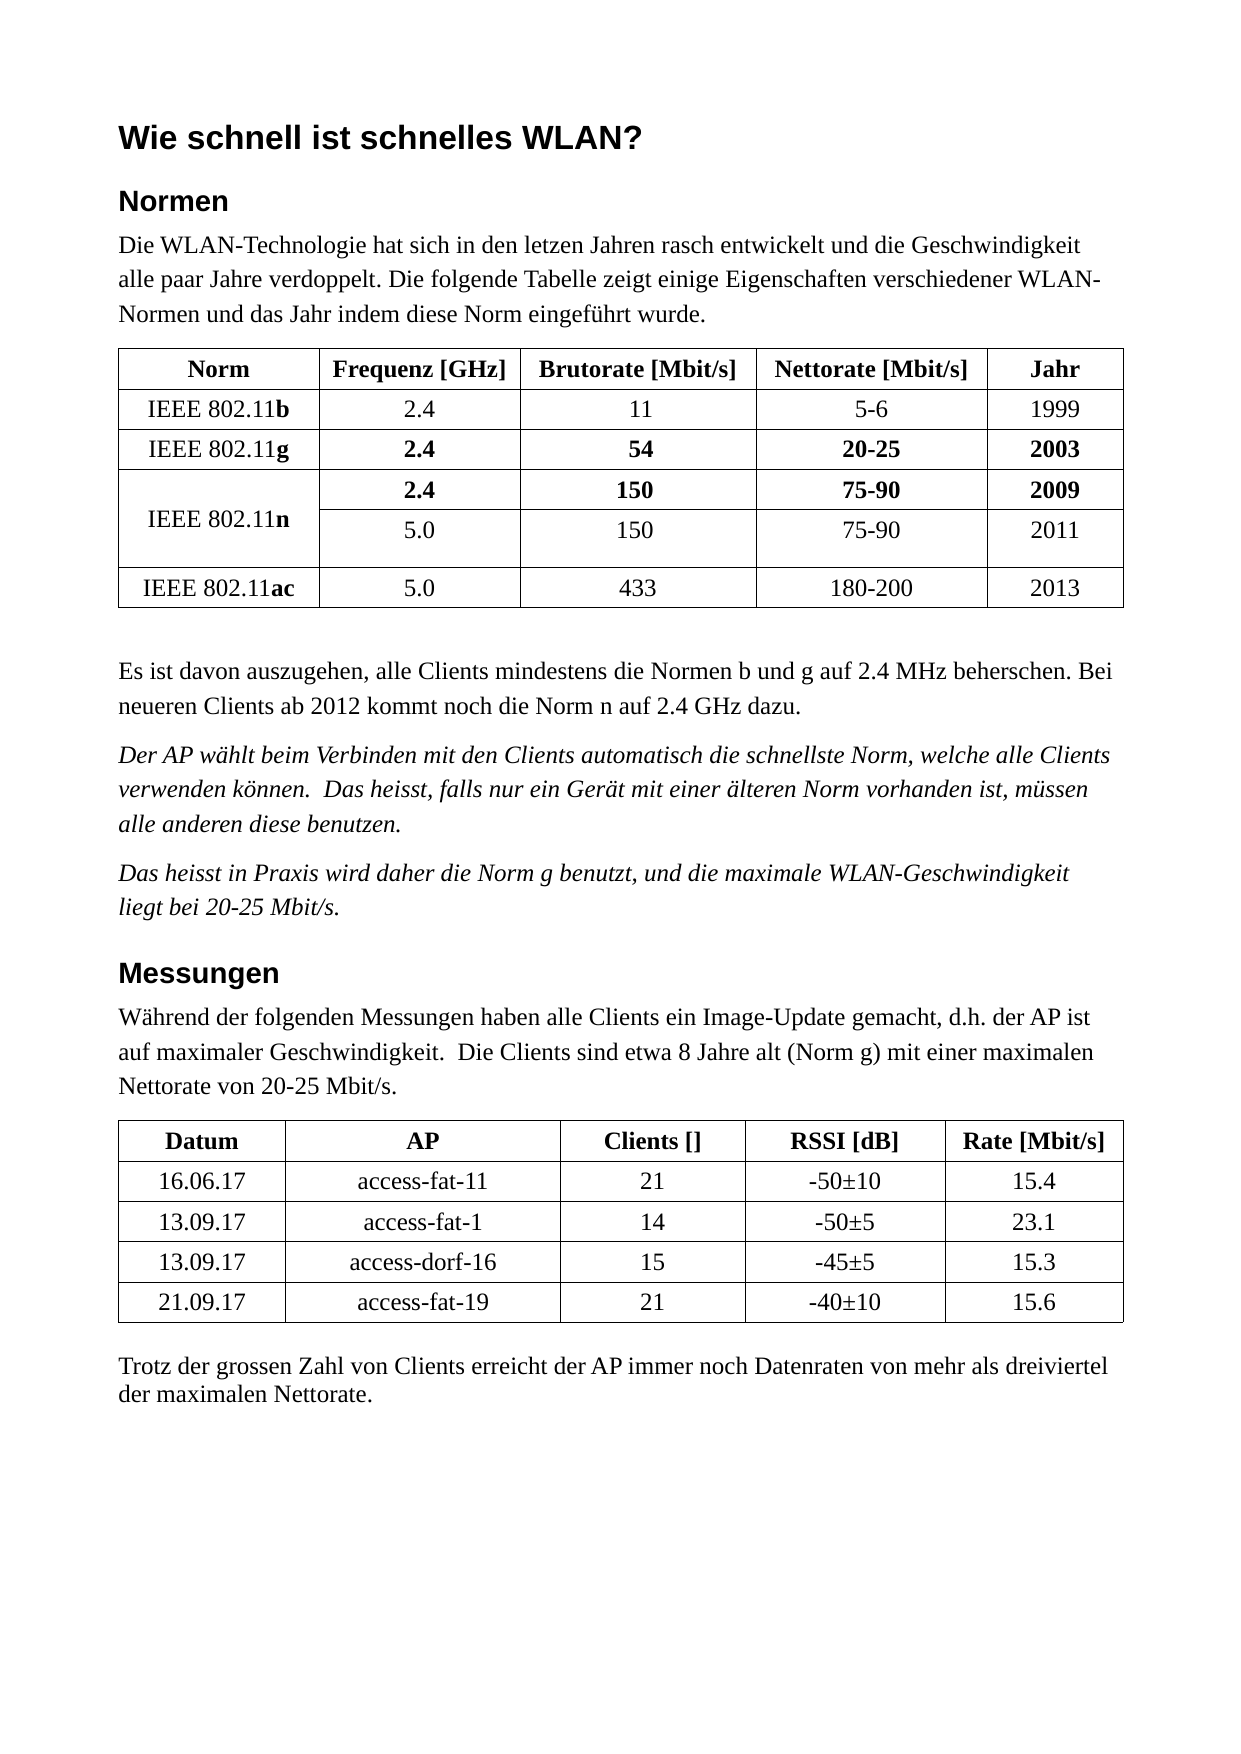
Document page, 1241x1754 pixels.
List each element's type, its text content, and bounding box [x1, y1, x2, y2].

table_cell 15.3 [946, 1242, 1123, 1282]
table_cell 21.09.17 [119, 1283, 285, 1322]
table_header AP [286, 1121, 560, 1161]
table_cell 13.09.17 [119, 1202, 285, 1241]
table_cell 14 [561, 1202, 745, 1241]
table_cell 150 [521, 470, 756, 509]
table_cell IEEE 802.11n [119, 470, 319, 567]
table_cell 54 [521, 430, 756, 469]
table_cell 15 [561, 1242, 745, 1282]
table_header Rate [Mbit/s] [946, 1121, 1123, 1161]
table_header Clients [] [561, 1121, 745, 1161]
text Trotz der grossen Zahl von Clients erreicht der AP immer noch Datenraten von mehr als dreiviertel der maximalen Nettorate. [118, 1351, 1122, 1408]
table_cell 2011 [988, 510, 1123, 567]
table_cell -45±5 [746, 1242, 945, 1282]
text Es ist davon auszugehen, alle Clients mindestens die Normen b und g auf 2.4 MHz beherschen. Bei neueren Clients ab 2012 kommt noch die Norm n auf 2.4 GHz dazu. [118, 656, 1122, 719]
table_cell 11 [521, 390, 756, 429]
table_cell 16.06.17 [119, 1162, 285, 1201]
table_cell access-fat-1 [286, 1202, 560, 1241]
table_cell -50±5 [746, 1202, 945, 1241]
table_cell 180-200 [757, 568, 987, 607]
table_cell 20-25 [757, 430, 987, 469]
table_cell IEEE 802.11ac [119, 568, 319, 607]
table_header Nettorate [Mbit/s] [757, 349, 987, 388]
table_cell 2009 [988, 470, 1123, 509]
table_cell 75-90 [757, 470, 987, 509]
table_header Jahr [988, 349, 1123, 388]
table_cell IEEE 802.11g [119, 430, 319, 469]
table_cell 21 [561, 1283, 745, 1322]
table_cell 433 [521, 568, 756, 607]
table_cell 5.0 [320, 568, 520, 607]
table_cell 150 [521, 510, 756, 567]
table_cell 5-6 [757, 390, 987, 429]
table_cell 1999 [988, 390, 1123, 429]
subtitle Normen [118, 184, 1122, 218]
table_cell 5.0 [320, 510, 520, 567]
table_header RSSI [dB] [746, 1121, 945, 1161]
text Das heisst in Praxis wird daher die Norm g benutzt, und die maximale WLAN-Geschwindigkeit liegt bei 20-25 Mbit/s. [118, 858, 1122, 921]
table_cell 23.1 [946, 1202, 1123, 1241]
subtitle Wie schnell ist schnelles WLAN? [118, 118, 1122, 157]
table_cell access-dorf-16 [286, 1242, 560, 1282]
table_header Datum [119, 1121, 285, 1161]
table_cell -40±10 [746, 1283, 945, 1322]
text Während der folgenden Messungen haben alle Clients ein Image-Update gemacht, d.h. der AP ist auf maximaler Geschwindigkeit. Die Clients sind etwa 8 Jahre alt (Norm g) mit einer maximalen Nettorate von 20-25 Mbit/s. [118, 1002, 1122, 1100]
table_cell 2.4 [320, 390, 520, 429]
table_cell 2013 [988, 568, 1123, 607]
table_cell 2003 [988, 430, 1123, 469]
table_cell IEEE 802.11b [119, 390, 319, 429]
table_cell 75-90 [757, 510, 987, 567]
table_header Brutorate [Mbit/s] [521, 349, 756, 388]
table_cell -50±10 [746, 1162, 945, 1201]
table_cell 15.6 [946, 1283, 1123, 1322]
table_cell 2.4 [320, 470, 520, 509]
table_cell access-fat-11 [286, 1162, 560, 1201]
text Die WLAN-Technologie hat sich in den letzen Jahren rasch entwickelt und die Geschwindigkeit alle paar Jahre verdoppelt. Die folgende Tabelle zeigt einige Eigenschaften verschiedener WLAN-Normen und das Jahr indem diese Norm eingeführt wurde. [118, 230, 1122, 328]
table_cell access-fat-19 [286, 1283, 560, 1322]
table_cell 21 [561, 1162, 745, 1201]
table_cell 13.09.17 [119, 1242, 285, 1282]
text Der AP wählt beim Verbinden mit den Clients automatisch die schnellste Norm, welche alle Clients verwenden können. Das heisst, falls nur ein Gerät mit einer älteren Norm vorhanden ist, müssen alle anderen diese benutzen. [118, 740, 1122, 838]
table_cell 2.4 [320, 430, 520, 469]
table_cell 15.4 [946, 1162, 1123, 1201]
table_header Norm [119, 349, 319, 388]
subtitle Messungen [118, 956, 1122, 990]
table_header Frequenz [GHz] [320, 349, 520, 388]
